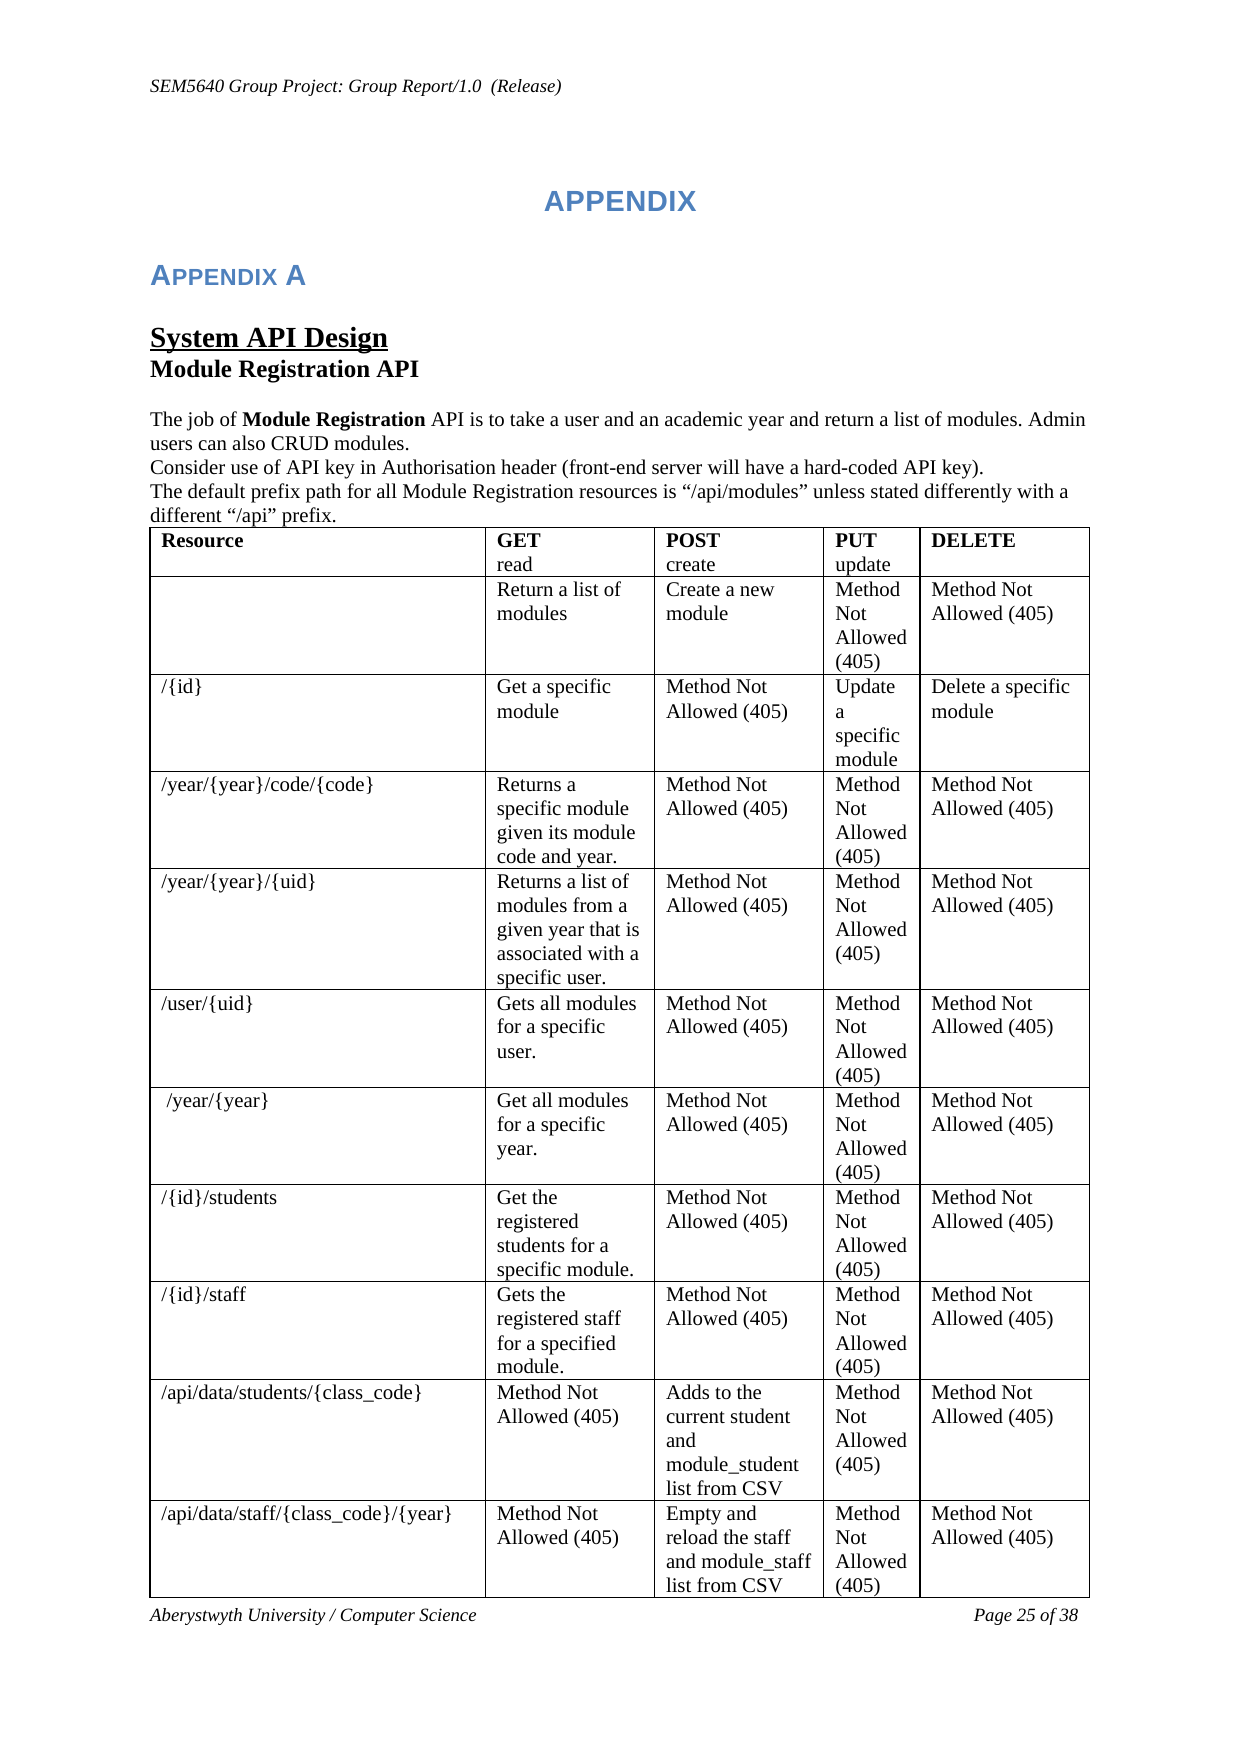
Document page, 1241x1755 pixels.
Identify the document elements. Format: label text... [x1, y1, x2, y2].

table_cell Method Not Allowed (405) [921, 990, 1089, 1087]
table_cell /{id}/students [151, 1185, 485, 1281]
subtitle Appendix A [150, 258, 1090, 291]
table_cell Method Not Allowed (405) [921, 577, 1089, 673]
table_cell Method Not Allowed (405) [824, 772, 919, 868]
table_cell Method Not Allowed (405) [921, 1088, 1089, 1184]
table_cell Gets the registered staff for a specified module. [486, 1282, 654, 1378]
table_cell Method Not Allowed (405) [921, 1282, 1089, 1378]
table_cell Delete a specific module [921, 675, 1089, 771]
table_cell Method Not Allowed (405) [921, 1380, 1089, 1500]
table_cell Method Not Allowed (405) [655, 1185, 823, 1281]
table_cell Update a specific module [824, 675, 919, 771]
table_cell Method Not Allowed (405) [655, 675, 823, 771]
table_cell Get all modules for a specific year. [486, 1088, 654, 1184]
table_cell Method Not Allowed (405) [486, 1380, 654, 1500]
table_header POST create [655, 528, 823, 576]
text The job of Module Registration API is to take a user and an academic year and return a list of modules. Admin users can also CRUD modules. [150, 407, 1090, 455]
table_cell /user/{uid} [151, 990, 485, 1087]
subtitle APPENDIX [150, 184, 1090, 218]
table_cell Empty and reload the staff and module_staff list from CSV [655, 1501, 823, 1597]
table_cell Method Not Allowed (405) [655, 869, 823, 989]
text Consider use of API key in Authorisation header (front-end server will have a hard-coded API key). The default prefix path for all Module Registration resources is “/api/modules” unless stated differently with a different “/api” prefix. [150, 455, 1090, 527]
text Module Registration API [150, 354, 1090, 383]
table_header GET read [486, 528, 654, 576]
table_cell /{id} [151, 675, 485, 771]
table_cell Method Not Allowed (405) [824, 1380, 919, 1500]
table_cell Method Not Allowed (405) [655, 990, 823, 1087]
table_cell Returns a specific module given its module code and year. [486, 772, 654, 868]
table_cell Method Not Allowed (405) [824, 1185, 919, 1281]
table_cell Method Not Allowed (405) [824, 1282, 919, 1378]
table_cell Method Not Allowed (405) [921, 869, 1089, 989]
table_cell Get a specific module [486, 675, 654, 771]
table_cell Method Not Allowed (405) [824, 1501, 919, 1597]
table_cell /api/data/students/{class_code} [151, 1380, 485, 1500]
table_cell /year/{year}/code/{code} [151, 772, 485, 868]
table_cell /year/{year}/{uid} [151, 869, 485, 989]
table_cell /year/{year} [151, 1088, 485, 1184]
table_cell Method Not Allowed (405) [921, 1501, 1089, 1597]
table_cell Create a new module [655, 577, 823, 673]
text System API Design [150, 320, 1090, 354]
table_cell Returns a list of modules from a given year that is associated with a specific user. [486, 869, 654, 989]
table_cell Method Not Allowed (405) [921, 772, 1089, 868]
table_cell Method Not Allowed (405) [824, 1088, 919, 1184]
table_cell Return a list of modules [486, 577, 654, 673]
table_cell Method Not Allowed (405) [824, 990, 919, 1087]
table_cell Adds to the current student and module_student list from CSV [655, 1380, 823, 1500]
table_header DELETE [921, 528, 1089, 576]
table_cell Method Not Allowed (405) [486, 1501, 654, 1597]
table_cell [151, 577, 485, 673]
table_cell Gets all modules for a specific user. [486, 990, 654, 1087]
table_cell Method Not Allowed (405) [655, 772, 823, 868]
table_cell Method Not Allowed (405) [824, 869, 919, 989]
table_header Resource [151, 528, 485, 576]
table_cell Method Not Allowed (405) [824, 577, 919, 673]
table_cell Method Not Allowed (405) [921, 1185, 1089, 1281]
table_cell Method Not Allowed (405) [655, 1282, 823, 1378]
table_cell Method Not Allowed (405) [655, 1088, 823, 1184]
table_cell Get the registered students for a specific module. [486, 1185, 654, 1281]
table_cell /{id}/staff [151, 1282, 485, 1378]
table_cell /api/data/staff/{class_code}/{year} [151, 1501, 485, 1597]
table_header PUT update [824, 528, 919, 576]
